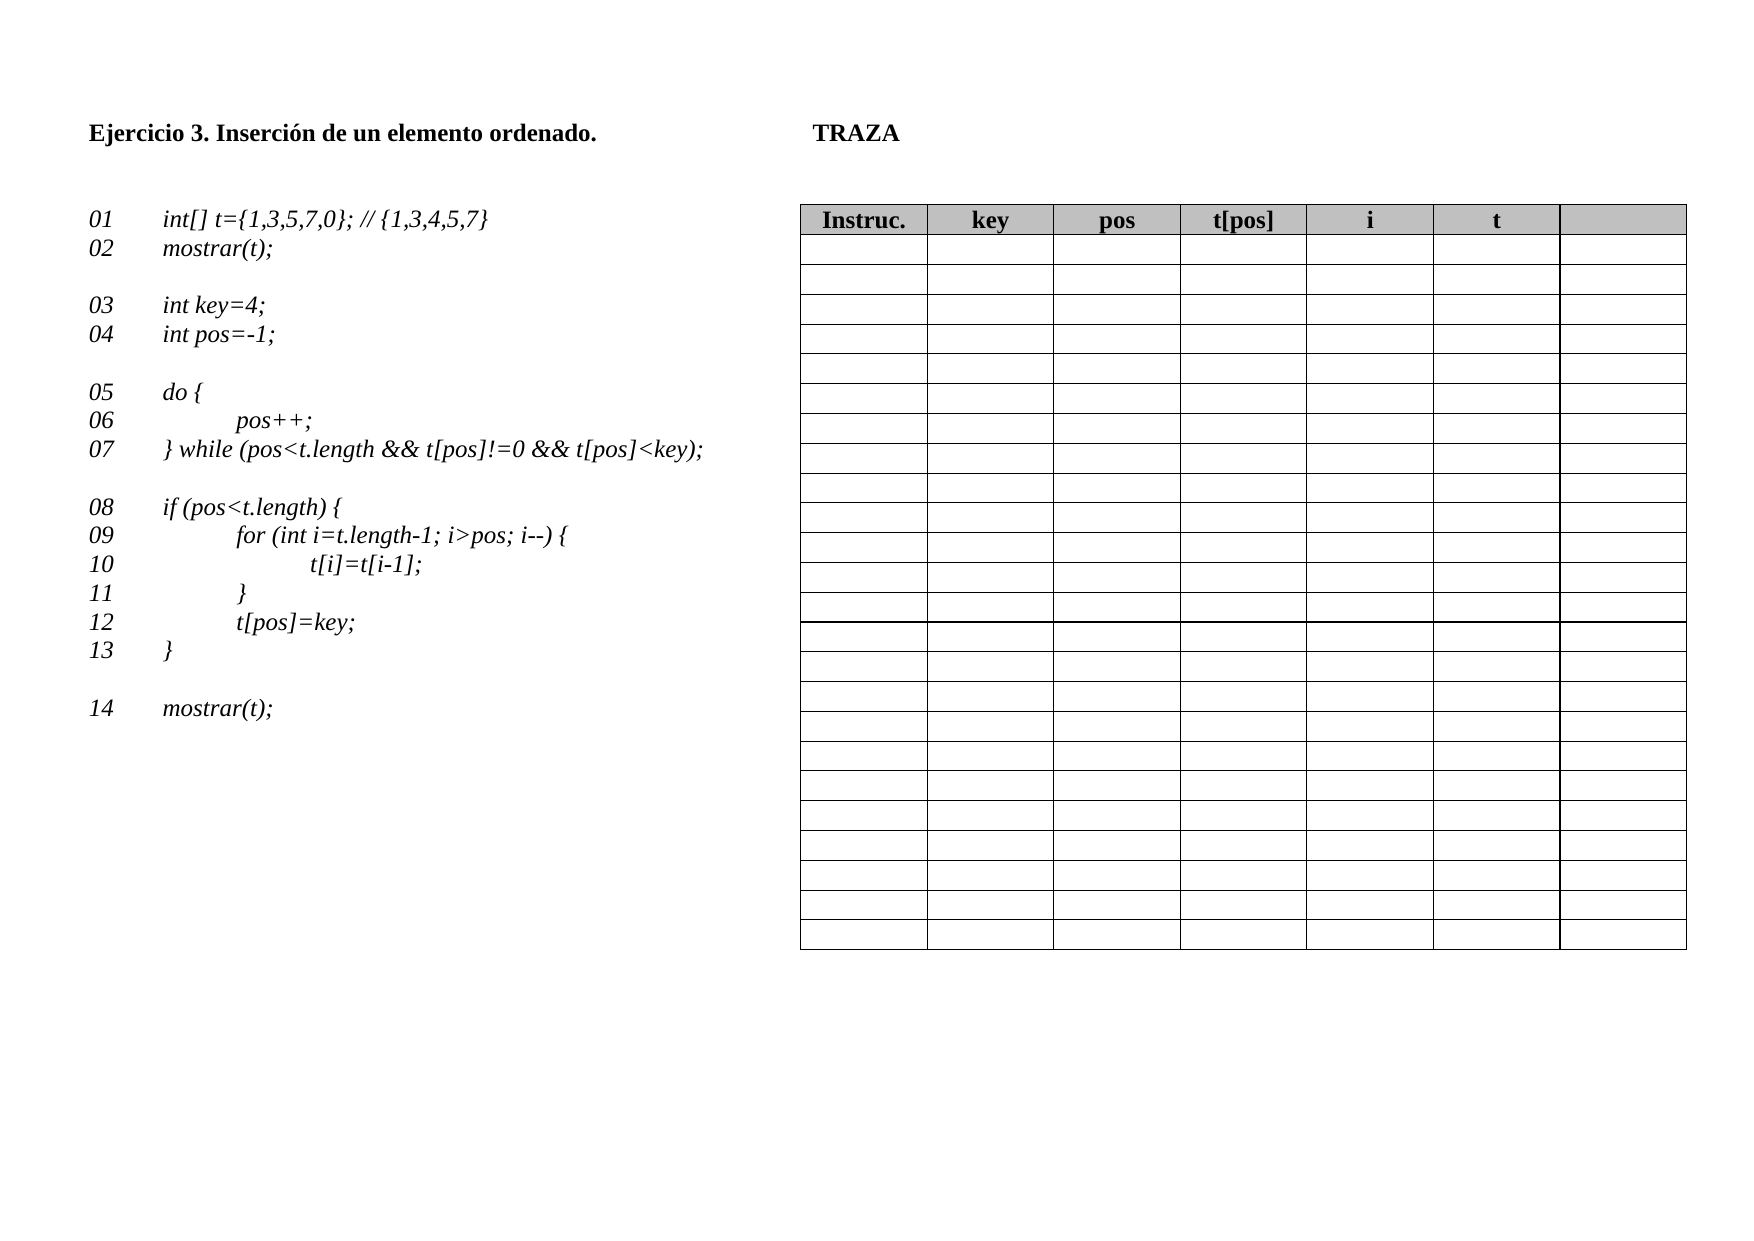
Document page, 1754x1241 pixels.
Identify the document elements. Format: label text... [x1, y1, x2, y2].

table_cell [1054, 563, 1180, 592]
table_cell [1181, 712, 1306, 741]
table_cell [928, 235, 1053, 264]
table_cell [801, 325, 927, 353]
table_cell [1434, 712, 1559, 741]
table_cell [928, 474, 1053, 502]
table_cell [1434, 354, 1559, 383]
table_cell [801, 652, 927, 681]
table_cell [1307, 354, 1433, 383]
table_cell [1434, 742, 1559, 770]
table_cell [801, 861, 927, 889]
table_cell [1434, 920, 1559, 949]
table_cell [1054, 712, 1180, 741]
text 11 } [89, 578, 738, 607]
table_cell [1307, 891, 1433, 919]
table_cell [1054, 682, 1180, 711]
table_cell [1054, 384, 1180, 413]
table_cell [1561, 474, 1686, 502]
table_cell [1561, 771, 1686, 800]
table_cell [1181, 801, 1306, 830]
table_cell [1054, 771, 1180, 800]
table_cell [1307, 533, 1433, 562]
text 07 } while (pos<t.length && t[pos]!=0 && t[pos]<key); [89, 434, 738, 463]
table_cell [928, 891, 1053, 919]
table_cell [1054, 742, 1180, 770]
table_cell [1181, 742, 1306, 770]
table_cell [1561, 920, 1686, 949]
table_cell [1181, 354, 1306, 383]
table_cell [1561, 354, 1686, 383]
table_cell [1181, 474, 1306, 502]
table_cell [928, 593, 1053, 621]
table_header i [1307, 205, 1433, 234]
table_cell [1307, 920, 1433, 949]
table_cell [1561, 444, 1686, 472]
text TRAZA [812, 118, 1636, 147]
table_cell [1181, 325, 1306, 353]
table_cell [1307, 503, 1433, 532]
table_cell [1054, 235, 1180, 264]
table_cell [1181, 563, 1306, 592]
table_cell [801, 235, 927, 264]
table_cell [1181, 652, 1306, 681]
table_cell [801, 593, 927, 621]
text 01 int[] t={1,3,5,7,0}; // {1,3,4,5,7} [89, 204, 738, 233]
table_cell [801, 712, 927, 741]
table_cell [1434, 623, 1559, 651]
table_cell [1561, 325, 1686, 353]
table_cell [1054, 652, 1180, 681]
table_cell [928, 265, 1053, 294]
table_cell [1307, 861, 1433, 889]
table_cell [1434, 325, 1559, 353]
text 12 t[pos]=key; [89, 607, 738, 636]
table_cell [928, 861, 1053, 889]
table_cell [1434, 444, 1559, 472]
table_cell [1434, 891, 1559, 919]
table_cell [1181, 682, 1306, 711]
table_cell [1054, 474, 1180, 502]
table_cell [1434, 474, 1559, 502]
table_header Instruc. [801, 205, 927, 234]
table_cell [1181, 771, 1306, 800]
table_cell [1307, 652, 1433, 681]
table_cell [1307, 265, 1433, 294]
table_header pos [1054, 205, 1180, 234]
table_cell [928, 414, 1053, 443]
table_cell [1054, 295, 1180, 323]
table_cell [928, 563, 1053, 592]
table_cell [1434, 801, 1559, 830]
table_cell [1561, 682, 1686, 711]
table_cell [1561, 503, 1686, 532]
table_cell [801, 265, 927, 294]
table_cell [1054, 444, 1180, 472]
table_cell [1561, 742, 1686, 770]
table_header t [1434, 205, 1559, 234]
table_cell [1561, 414, 1686, 443]
text 10 t[i]=t[i-1]; [89, 549, 738, 578]
table_cell [1054, 891, 1180, 919]
table_cell [1434, 593, 1559, 621]
table_cell [1181, 593, 1306, 621]
table_cell [1181, 265, 1306, 294]
table_cell [928, 712, 1053, 741]
table_cell [801, 801, 927, 830]
table_cell [1561, 831, 1686, 860]
table_cell [1181, 533, 1306, 562]
table_cell [1181, 831, 1306, 860]
table_cell [928, 503, 1053, 532]
table_header key [928, 205, 1053, 234]
table_cell [928, 623, 1053, 651]
table_cell [928, 652, 1053, 681]
table_cell [1434, 533, 1559, 562]
text 05 do { [89, 377, 738, 406]
table_cell [1307, 474, 1433, 502]
table_cell [1434, 503, 1559, 532]
table_cell [1434, 265, 1559, 294]
table_cell [1561, 384, 1686, 413]
table_cell [1434, 235, 1559, 264]
table_cell [1561, 593, 1686, 621]
table_cell [928, 831, 1053, 860]
table_cell [801, 682, 927, 711]
table_cell [801, 920, 927, 949]
text 02 mostrar(t); [89, 233, 738, 262]
text Ejercicio 3. Inserción de un elemento ordenado. [89, 118, 738, 147]
table_cell [1561, 652, 1686, 681]
table_cell [1181, 414, 1306, 443]
table_cell [1054, 801, 1180, 830]
table_cell [1054, 861, 1180, 889]
table_cell [1561, 265, 1686, 294]
table_cell [1561, 623, 1686, 651]
table_cell [1054, 533, 1180, 562]
table_cell [928, 920, 1053, 949]
table_cell [1054, 831, 1180, 860]
table_cell [1307, 235, 1433, 264]
table_cell [801, 474, 927, 502]
table_header t[pos] [1181, 205, 1306, 234]
table_cell [1307, 325, 1433, 353]
table_cell [801, 295, 927, 323]
table_cell [1434, 831, 1559, 860]
table_cell [1054, 920, 1180, 949]
table_cell [1307, 712, 1433, 741]
table_cell [801, 742, 927, 770]
table_cell [801, 563, 927, 592]
table_cell [801, 533, 927, 562]
table_cell [801, 414, 927, 443]
text 09 for (int i=t.length-1; i>pos; i--) { [89, 521, 738, 549]
table_cell [928, 354, 1053, 383]
table_cell [1307, 831, 1433, 860]
table_cell [1307, 295, 1433, 323]
table_cell [1054, 623, 1180, 651]
table_cell [1181, 503, 1306, 532]
table_cell [928, 682, 1053, 711]
table_cell [801, 623, 927, 651]
table_cell [801, 503, 927, 532]
text 13 } [89, 636, 738, 664]
table_cell [1434, 384, 1559, 413]
table_cell [928, 771, 1053, 800]
table_header [1561, 205, 1686, 234]
table_cell [1307, 742, 1433, 770]
table_cell [1307, 593, 1433, 621]
text 14 mostrar(t); [89, 693, 738, 722]
table_cell [801, 444, 927, 472]
table_cell [928, 801, 1053, 830]
table_cell [1181, 920, 1306, 949]
table_cell [1561, 712, 1686, 741]
text 08 if (pos<t.length) { [89, 492, 738, 521]
table_cell [1307, 682, 1433, 711]
table_cell [1054, 503, 1180, 532]
table_cell [801, 831, 927, 860]
table_cell [1561, 891, 1686, 919]
table_cell [928, 295, 1053, 323]
table_cell [1434, 771, 1559, 800]
table_cell [1561, 295, 1686, 323]
table_cell [1181, 861, 1306, 889]
table_cell [1434, 861, 1559, 889]
text 06 pos++; [89, 406, 738, 434]
table_cell [1181, 623, 1306, 651]
table_cell [1307, 444, 1433, 472]
table_cell [801, 891, 927, 919]
table_cell [1434, 682, 1559, 711]
table_cell [1054, 414, 1180, 443]
table_cell [928, 325, 1053, 353]
table_cell [1181, 295, 1306, 323]
table_cell [801, 354, 927, 383]
table_cell [1054, 325, 1180, 353]
table_cell [1434, 414, 1559, 443]
table_cell [928, 533, 1053, 562]
table_cell [1307, 563, 1433, 592]
table_cell [1181, 384, 1306, 413]
table_cell [801, 384, 927, 413]
table_cell [1561, 533, 1686, 562]
table_cell [1434, 295, 1559, 323]
table_cell [801, 771, 927, 800]
table_cell [928, 384, 1053, 413]
table_cell [1307, 384, 1433, 413]
table_cell [1561, 563, 1686, 592]
table_cell [928, 742, 1053, 770]
table_cell [1561, 861, 1686, 889]
table_cell [1054, 265, 1180, 294]
table_cell [1561, 235, 1686, 264]
table_cell [1561, 801, 1686, 830]
table_cell [1181, 235, 1306, 264]
table_cell [928, 444, 1053, 472]
table_cell [1181, 444, 1306, 472]
table_cell [1307, 771, 1433, 800]
table_cell [1181, 891, 1306, 919]
table_cell [1307, 414, 1433, 443]
table_cell [1434, 652, 1559, 681]
table_cell [1054, 354, 1180, 383]
table_cell [1307, 623, 1433, 651]
text 03 int key=4; [89, 291, 738, 319]
table_cell [1434, 563, 1559, 592]
text 04 int pos=-1; [89, 319, 738, 348]
table_cell [1054, 593, 1180, 621]
table_cell [1307, 801, 1433, 830]
